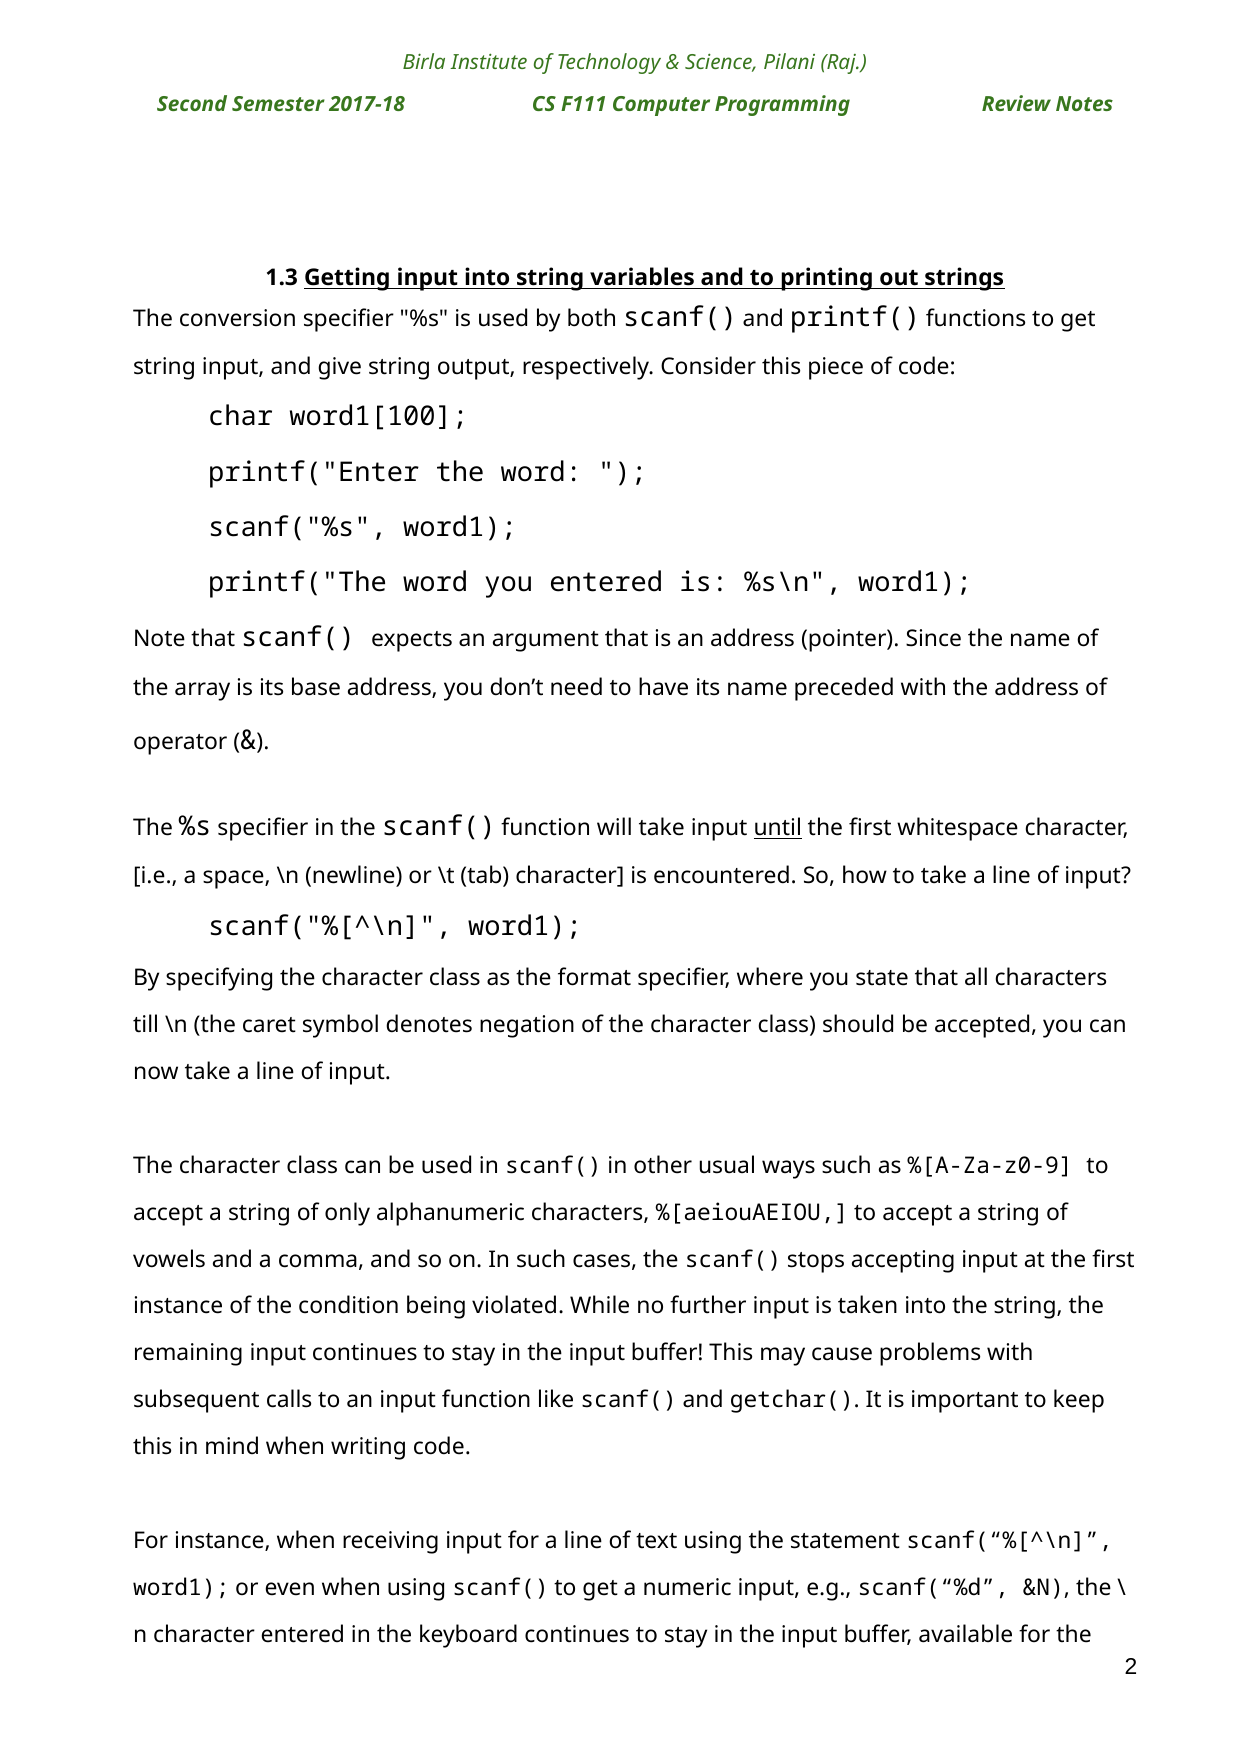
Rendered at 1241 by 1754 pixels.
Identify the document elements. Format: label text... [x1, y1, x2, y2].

text scanf("%[^\n]", word1); [208, 906, 1137, 943]
text scanf("%s", word1); [208, 507, 1137, 544]
text The character class can be used in scanf() in other usual ways such as %[A-Za-z0-9] to accept a string of only alphanumeric characters, %[aeiouAEIOU,] to accept a string of vowels and a comma, and so on. In such cases, the scanf() stops accepting input at the first instance of the condition being violated. While no further input is taken into the string, the remaining input continues to stay in the input buffer! This may cause problems with subsequent calls to an input function like scanf() and getchar(). It is important to keep this in mind when writing code. [133, 1149, 1137, 1461]
text 1.3 Getting input into string variables and to printing out strings [133, 261, 1137, 293]
text The conversion specifier "%s" is used by both scanf() and printf() functions to get string input, and give string output, respectively. Consider this piece of code: [133, 297, 1137, 381]
text printf("The word you entered is: %s\n", word1); [208, 563, 1137, 599]
text For instance, when receiving input for a line of text using the statement scanf(“%[^\n]”, word1); or even when using scanf() to get a numeric input, e.g., scanf(“%d”, &N), the \n character entered in the keyboard continues to stay in the input buffer, available for the [133, 1524, 1137, 1649]
text printf("Enter the word: "); [208, 452, 1137, 489]
text Note that scanf() expects an argument that is an address (pointer). Since the name of the array is its base address, you don’t need to have its name preceded with the address of operator (&). [133, 618, 1137, 757]
text The %s specifier in the scanf() function will take input until the first whitespace character, [i.e., a space, \n (newline) or \t (tab) character] is encountered. So, how to take a line of input? [133, 807, 1137, 890]
text char word1[100]; [208, 397, 1137, 433]
text By specifying the character class as the format specifier, where you state that all characters till \n (the caret symbol denotes negation of the character class) should be accepted, you can now take a line of input. [133, 961, 1137, 1086]
